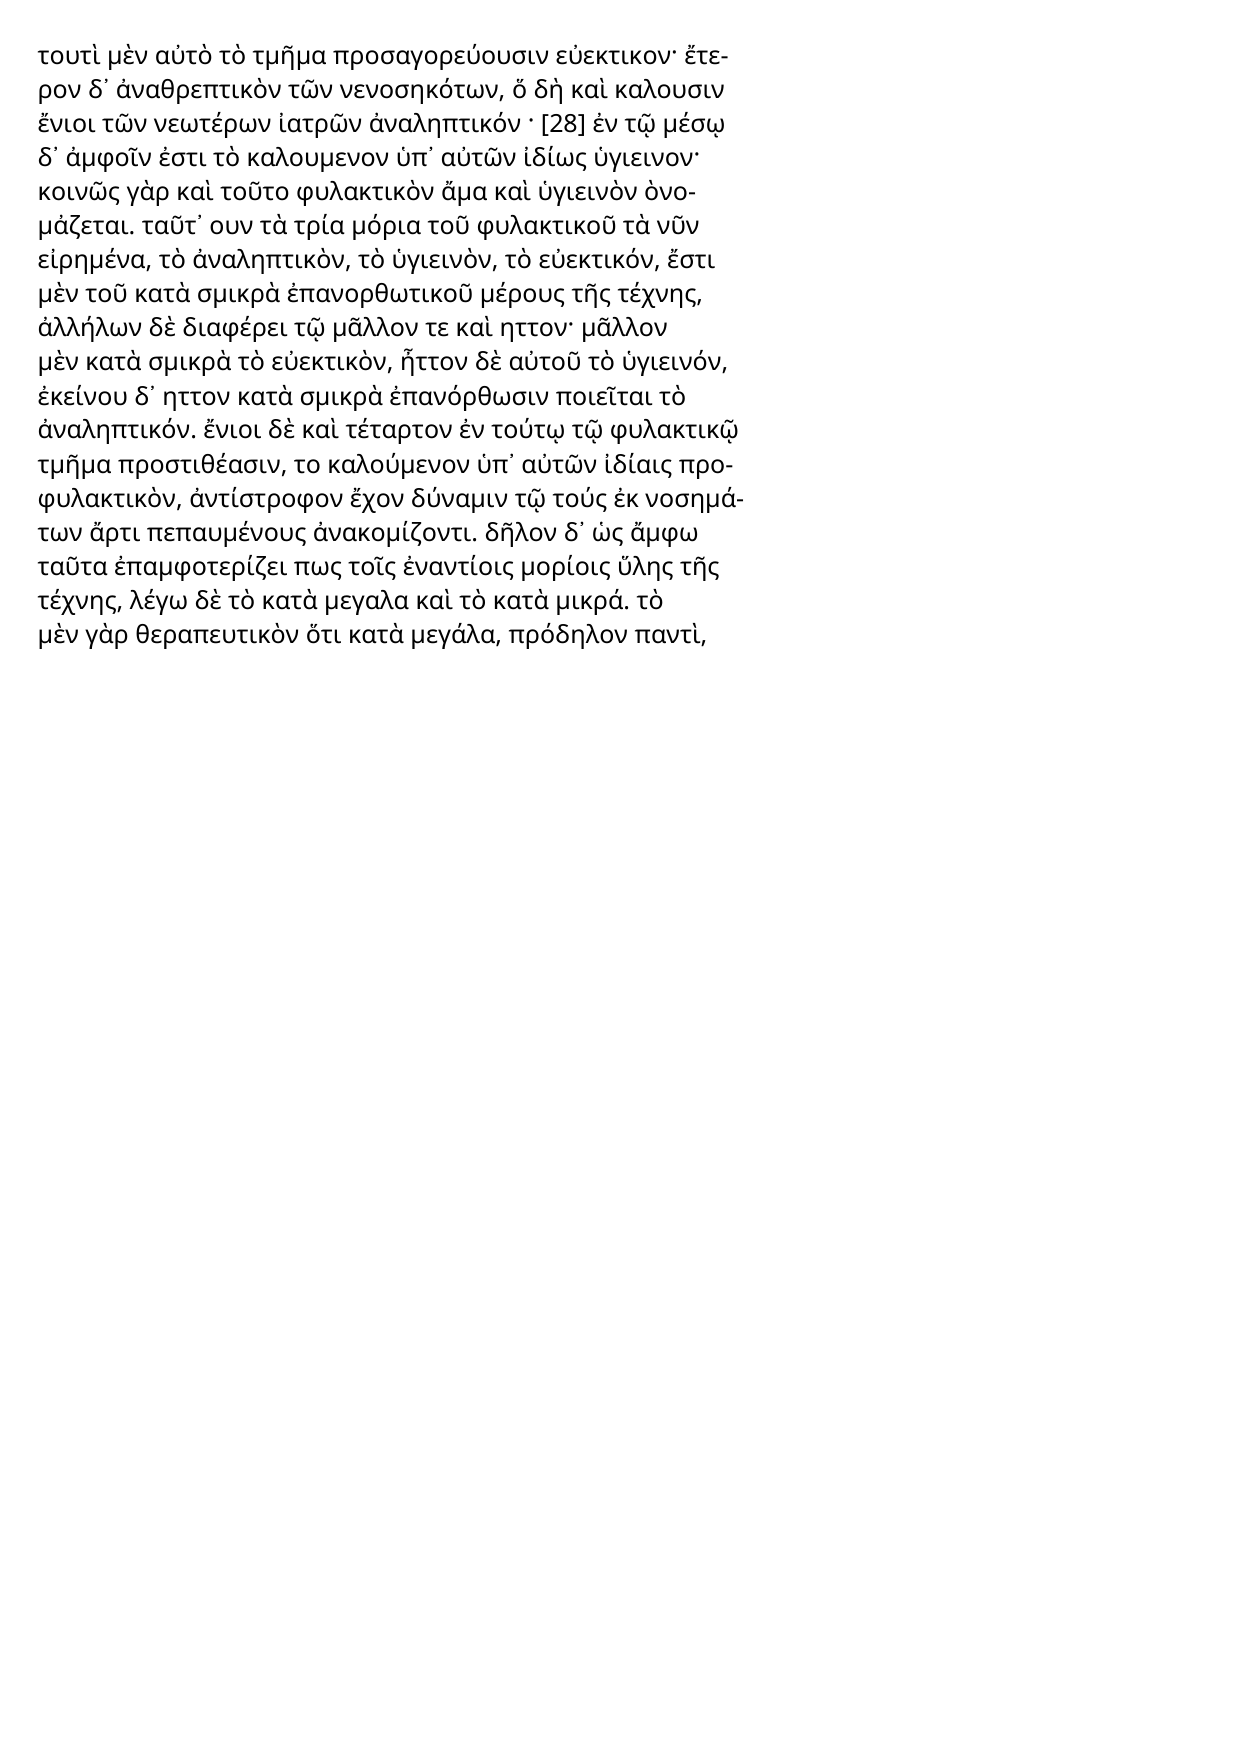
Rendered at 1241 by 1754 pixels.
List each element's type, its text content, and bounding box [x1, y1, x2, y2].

text τουτὶ μὲν αὐτὸ τὸ τμῆμα προσαγορεύουσιν εὐεκτικον· ἔτε- ρον δ᾽ ἀναθρεπτικὸν τῶν νενοσηκότων, ὅ δὴ καὶ καλουσιν ἔνιοι τῶν νεωτέρων ἰατρῶν ἀναληπτικόν · [28] ἐν τῷ μέσῳ δ᾽ ἀμφοῖν ἐστι τὸ καλουμενον ὑπ᾽ αὐτῶν ἰδίως ὑγιεινον· κοινῶς γὰρ καὶ τοῦτο φυλακτικὸν ἄμα καὶ ὑγιεινὸν ὸνο- μἀζεται. ταῦτ᾽ ουν τὰ τρία μόρια τοῦ φυλακτικοῦ τὰ νῦν εἰρημένα, τὸ ἀναληπτικὸν, τὸ ὑγιεινὸν, τὸ εὐεκτικόν, ἔστι μὲν τοῦ κατὰ σμικρὰ ἐπανορθωτικοῦ μέρους τῆς τέχνης, ἀλλήλων δὲ διαφέρει τῷ μᾶλλον τε καὶ ηττον· μᾶλλον μὲν κατὰ σμικρὰ τὸ εὐεκτικὸν, ἦττον δὲ αὐτοῦ τὸ ὑγιεινόν, ἐκείνου δ᾽ ηττον κατὰ σμικρὰ ἐπανόρθωσιν ποιεῖται τὸ ἀναληπτικόν. ἔνιοι δὲ καὶ τέταρτον ἐν τούτῳ τῷ φυλακτικῷ τμῆμα προστιθέασιν, το καλούμενον ὑπ᾽ αὐτῶν ἰδίαις προ- φυλακτικὸν, ἀντίστροφον ἔχον δύναμιν τῷ τούς ἐκ νοσημά- των ἄρτι πεπαυμένους ἀνακομίζοντι. δῆλον δ᾽ ὡς ἄμφω ταῦτα ἐπαμφοτερίζει πως τοῖς ἐναντίοις μορίοις ὕλης τῆς τέχνης, λέγω δὲ τὸ κατὰ μεγαλα καὶ τὸ κατὰ μικρά. τὸ μὲν γὰρ θεραπευτικὸν ὅτι κατὰ μεγάλα, πρόδηλον παντὶ, [37, 37, 1203, 651]
